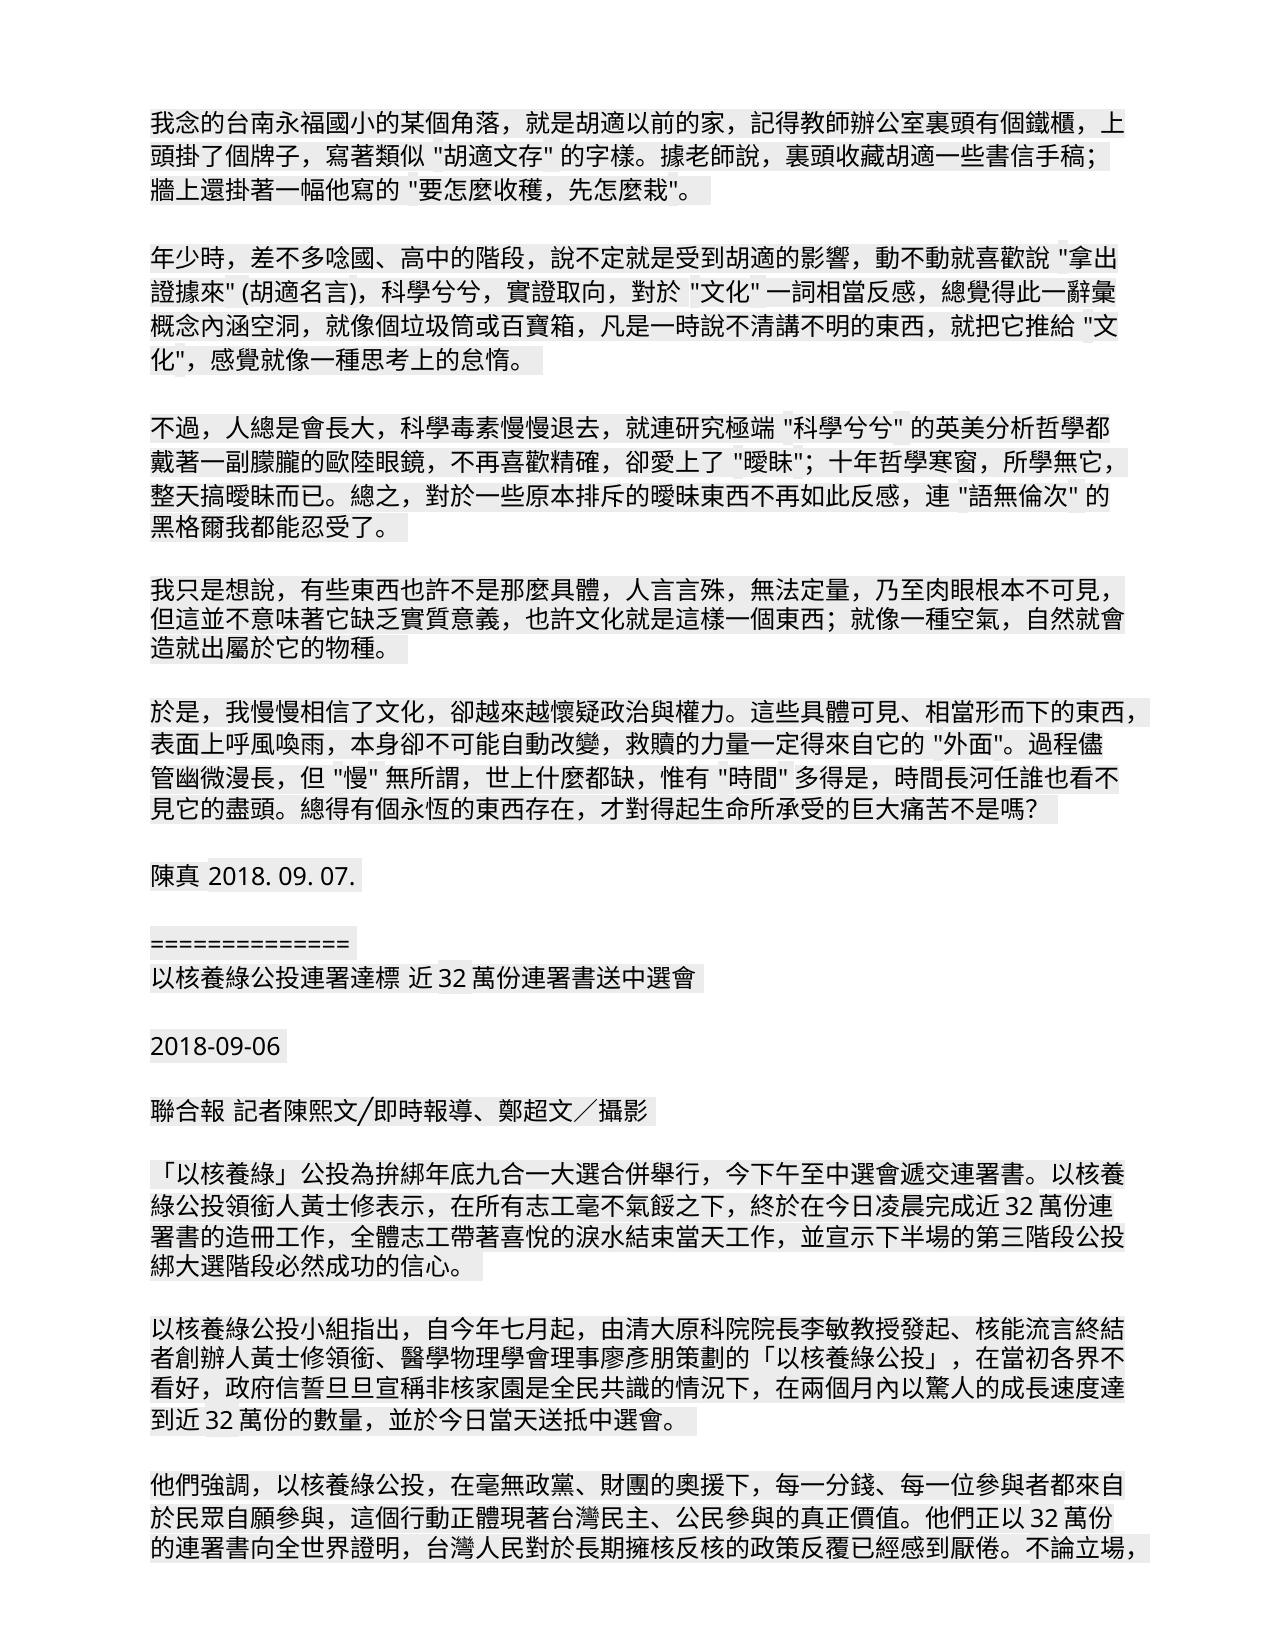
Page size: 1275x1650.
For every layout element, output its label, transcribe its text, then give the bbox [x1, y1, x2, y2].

text 以核養綠公投連署達標？最好別高興得太早。 馬英九主政下，講究行政中立，司法獨立。但人渣黨卻吃銅吃鐵，貪婪無度；一人得道，雞犬昇天，順我者昌，逆我者亡；整個政府體系包括法院全是一片綠油油，聽命於主子，只看顏色辦事。因此，儘管超標三萬多份，這項公投能否成案，我看還在未定之天。 這個黨，低俗無能，卻有三項本事非常驚人，舉世無雙：一是污錢搶官位，二是造謠抹黑煽動挑撥搞詐騙，三是選舉奧步百出。 一個原本懷著某種利他精神與善意而成立的黨，為何腐化得如此迅速？權力與暴利當頭，差不多僅有一年半載的時光就腐爛得臭不可聞。何以致之？我真是想不通。 我念的台南永福國小的某個角落，就是胡適以前的家，記得教師辦公室裏頭有個鐵櫃，上頭掛了個牌子，寫著類似 "胡適文存" 的字樣。據老師說，裏頭收藏胡適一些書信手稿；牆上還掛著一幅他寫的 "要怎麼收穫，先怎麼栽"。 年少時，差不多唸國、高中的階段，說不定就是受到胡適的影響，動不動就喜歡說 "拿出證據來" (胡適名言)，科學兮兮，實證取向，對於 "文化" 一詞相當反感，總覺得此一辭彙概念內涵空洞，就像個垃圾筒或百寶箱，凡是一時說不清講不明的東西，就把它推給 "文化"，感覺就像一種思考上的怠惰。 不過，人總是會長大，科學毒素慢慢退去，就連研究極端 "科學兮兮" 的英美分析哲學都戴著一副朦朧的歐陸眼鏡，不再喜歡精確，卻愛上了 "曖眛"；十年哲學寒窗，所學無它，整天搞曖眛而已。總之，對於一些原本排斥的曖昧東西不再如此反感，連 "語無倫次" 的黑格爾我都能忍受了。 我只是想說，有些東西也許不是那麼具體，人言言殊，無法定量，乃至肉眼根本不可見，但這並不意味著它缺乏實質意義，也許文化就是這樣一個東西；就像一種空氣，自然就會造就出屬於它的物種。 於是，我慢慢相信了文化，卻越來越懷疑政治與權力。這些具體可見、相當形而下的東西，表面上呼風喚雨，本身卻不可能自動改變，救贖的力量一定得來自它的 "外面"。過程儘管幽微漫長，但 "慢" 無所謂，世上什麼都缺，惟有 "時間" 多得是，時間長河任誰也看不見它的盡頭。總得有個永恆的東西存在，才對得起生命所承受的巨大痛苦不是嗎？ 陳真 2018. 09. 07. ============== 以核養綠公投連署達標 近32萬份連署書送中選會 2018-09-06 聯合報 記者陳熙文╱即時報導、鄭超文／攝影 「以核養綠」公投為拚綁年底九合一大選合併舉行，今下午至中選會遞交連署書。以核養綠公投領銜人黃士修表示，在所有志工毫不氣餒之下，終於在今日凌晨完成近32萬份連署書的造冊工作，全體志工帶著喜悅的淚水結束當天工作，並宣示下半場的第三階段公投綁大選階段必然成功的信心。 以核養綠公投小組指出，自今年七月起，由清大原科院院長李敏教授發起、核能流言終結者創辦人黃士修領銜、醫學物理學會理事廖彥朋策劃的「以核養綠公投」，在當初各界不看好，政府信誓旦旦宣稱非核家園是全民共識的情況下，在兩個月內以驚人的成長速度達到近32萬份的數量，並於今日當天送抵中選會。 他們強調，以核養綠公投，在毫無政黨、財團的奧援下，每一分錢、每一位參與者都來自於民眾自願參與，這個行動正體現著台灣民主、公民參與的真正價值。他們正以32萬份的連署書向全世界證明，台灣人民對於長期擁核反核的政策反覆已經感到厭倦。不論立場，人民希望透過民主體制來為這個爭議劃下句點。 以核養綠公投小組表示，從現在起的未來兩個月間，將盡全力對全國民眾進行溝通，引頸期盼對於核能問題持反對意見者參與未來的座談會與公辦辯論會，他們將藉由客觀數據、理性分析台灣的能源問題，讓國人在獲得充分的資訊下做出合乎台灣永續發展利益的決定，倘若他們的的專業最終無法說服國人，也懇請全體國人在今年11月24日於投票所投下反對票，讓核能在台灣從此成為歷史。 他們也呼籲中選會，協助人民行使複決權是中選會的天職，期待中選會從即日起放下意識形態成見、解開黨派鬥爭的枷鎖，一同為國家民主發展奮鬥。 然而中選會日前也表示，8月底以後送件的公投案，與年底大選合併舉行的機會比較小。目前能不能綁九合一大選舉行仍是未知數。 [150, 75, 1125, 1563]
